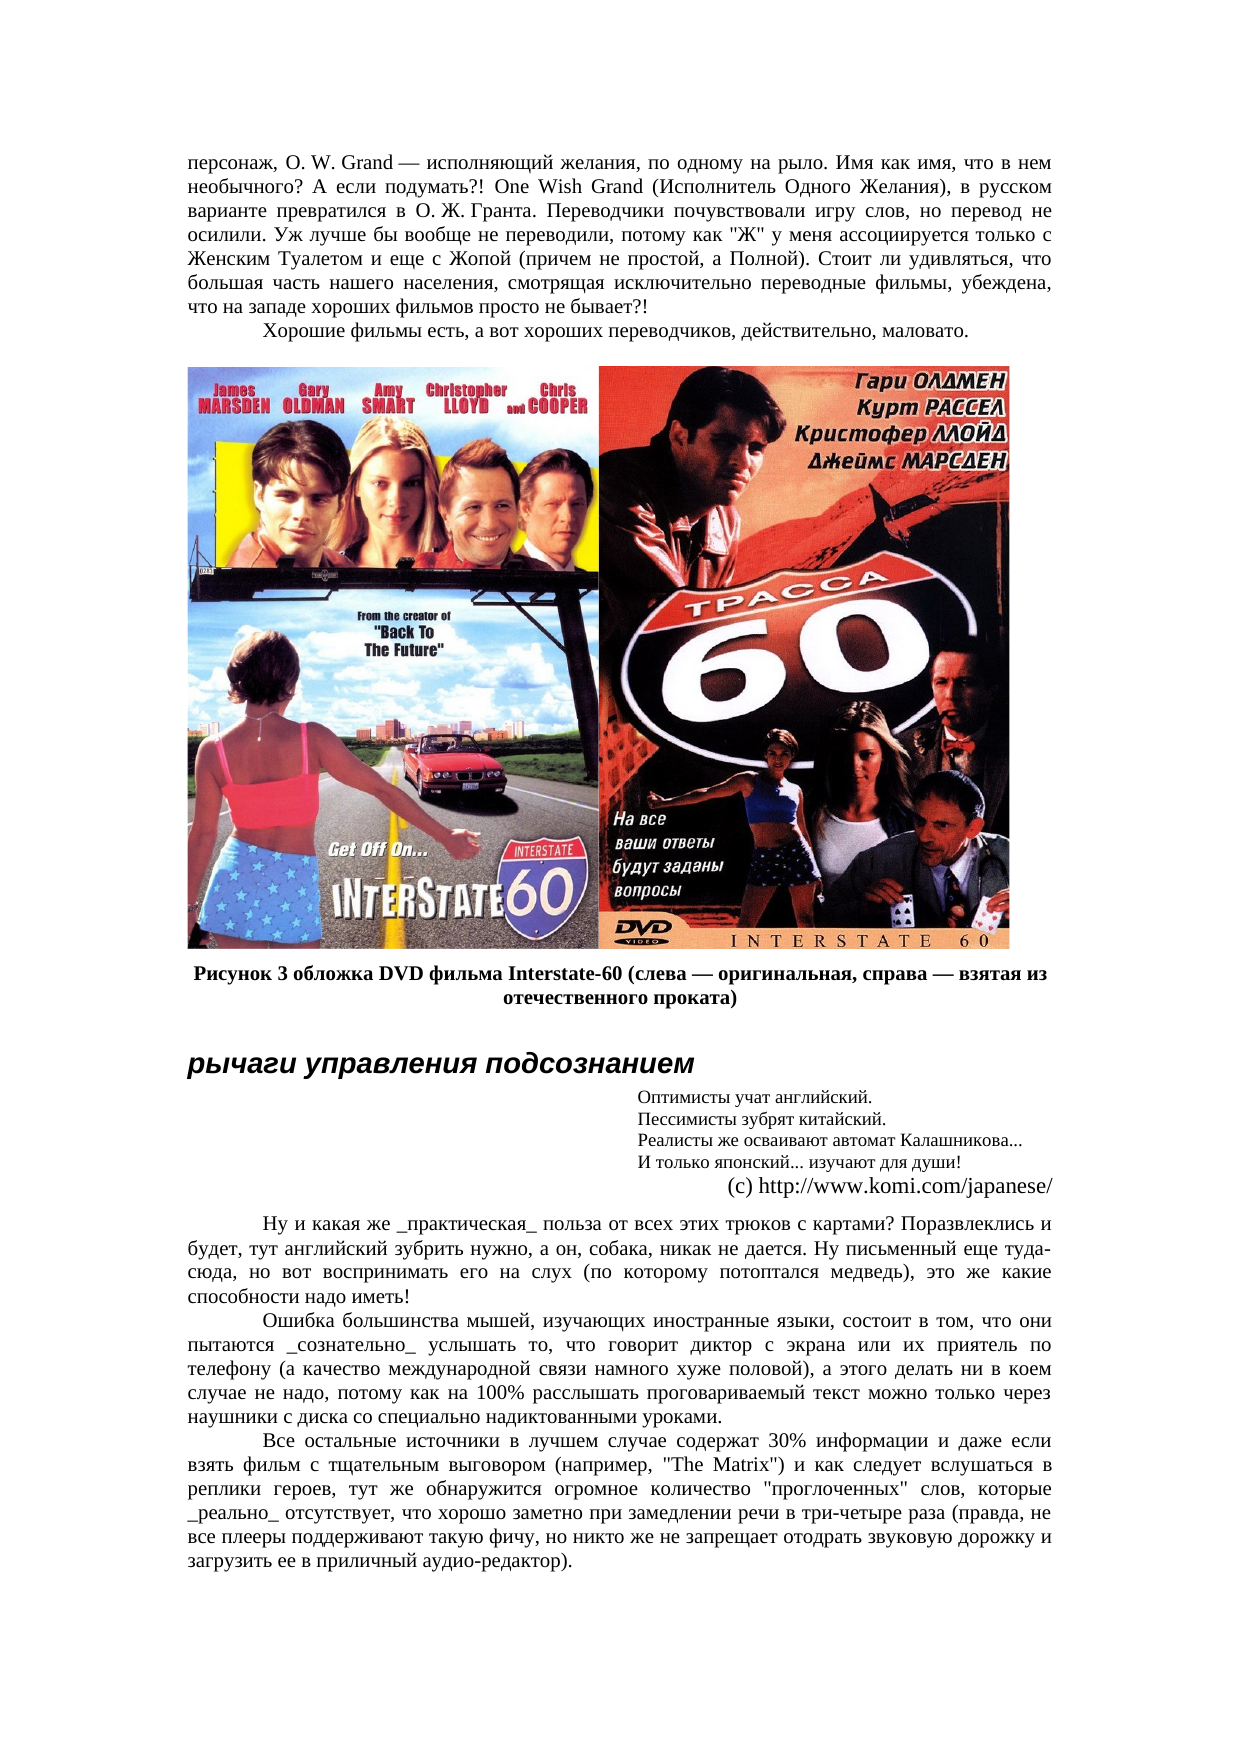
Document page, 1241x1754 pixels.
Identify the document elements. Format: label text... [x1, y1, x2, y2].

text Реалисты же осваивают автомат Калашникова... [637, 1129, 1053, 1151]
text Рисунок 3 обложка DVD фильма Interstate-60 (слева — оригинальная, справа — взятая из отечественного проката) [187, 961, 1053, 1009]
picture [187, 366, 1010, 949]
text И только японский... изучают для души! [562, 1151, 1053, 1172]
text Оптимисты учат английский. [562, 1086, 1053, 1108]
text (с) http://www.komi.com/japanese/ [187, 1172, 1053, 1199]
text Пессимисты зубрят китайский. [562, 1108, 1053, 1129]
text Ошибка большинства мышей, изучающих иностранные языки, состоит в том, что они пытаются _сознательно_ услышать то, что говорит диктор с экрана или их приятель по телефону (а качество международной связи намного хуже половой), а этого делать ни в коем случае не надо, потому как на 100% расслышать проговариваемый текст можно только через наушники с диска со специально надиктованными уроками. [187, 1308, 1053, 1428]
text Хорошие фильмы есть, а вот хороших переводчиков, действительно, маловато. [187, 318, 1053, 342]
subtitle рычаги управления подсознанием [187, 1046, 1053, 1080]
text Ну и какая же _практическая_ польза от всех этих трюков с картами? Поразвлеклись и будет, тут английский зубрить нужно, а он, собака, никак не дается. Ну письменный еще туда-сюда, но вот воспринимать его на слух (по которому потоптался медведь), это же какие способности надо иметь! [187, 1211, 1053, 1308]
text Все остальные источники в лучшем случае содержат 30% информации и даже если взять фильм с тщательным выговором (например, "The Matrix") и как следует вслушаться в реплики героев, тут же обнаружится огромное количество "проглоченных" слов, которые _реально_ отсутствует, что хорошо заметно при замедлении речи в три-четыре раза (правда, не все плееры поддерживают такую фичу, но никто же не запрещает отодрать звуковую дорожку и загрузить ее в приличный аудио-редактор). [187, 1428, 1053, 1572]
text персонаж, O. W. Grand — исполняющий желания, по одному на рыло. Имя как имя, что в нем необычного? А если подумать?! One Wish Grand (Исполнитель Одного Желания), в русском варианте превратился в О. Ж. Гранта. Переводчики почувствовали игру слов, но перевод не осилили. Уж лучше бы вообще не переводили, потому как "Ж" у меня ассоциируется только с Женским Туалетом и еще с Жопой (причем не простой, а Полной). Стоит ли удивляться, что большая часть нашего населения, смотрящая исключительно переводные фильмы, убеждена, что на западе хороших фильмов просто не бывает?! [187, 150, 1053, 318]
